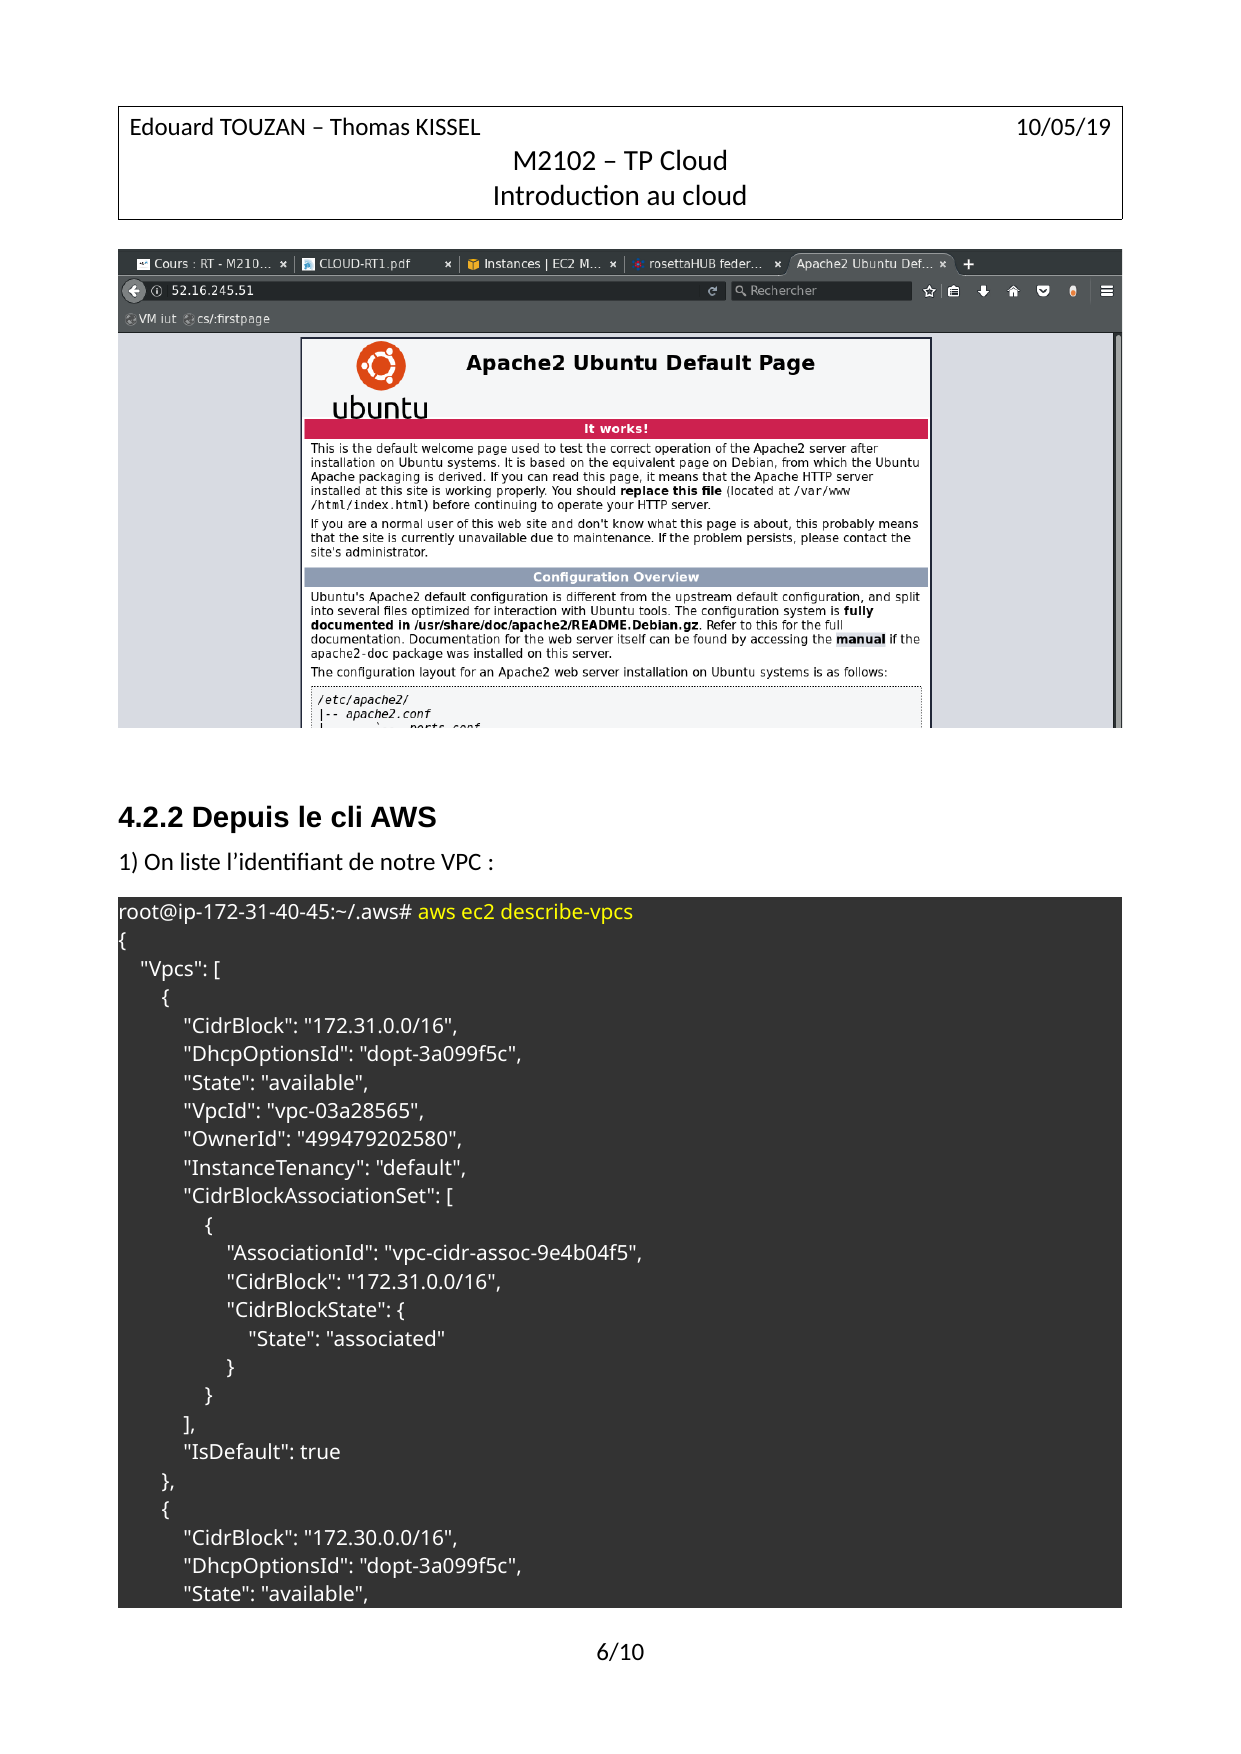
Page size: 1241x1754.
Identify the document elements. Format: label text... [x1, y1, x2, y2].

text "CidrBlock": "172.31.0.0/16", [501, 1267, 1122, 1295]
text ], [196, 1409, 1122, 1437]
text root@ip-172-31-40-45:~/.aws# aws ec2 describe-vpcs [633, 897, 1122, 926]
text { [126, 926, 1122, 954]
text "AssociationId": "vpc-cidr-assoc-9e4b04f5", [643, 1238, 1122, 1267]
text "CidrBlockState": { [405, 1295, 1122, 1324]
text { [213, 1210, 1122, 1238]
text 1) On liste l’identifiant de notre VPC : [118, 846, 1122, 876]
text } [213, 1381, 1122, 1409]
subtitle 4.2.2 Depuis le cli AWS [118, 800, 1122, 833]
text "OwnerId": "499479202580", [118, 1124, 1122, 1153]
text "VpcId": "vpc-03a28565", [424, 1096, 1122, 1124]
text "State": "associated" [445, 1324, 1122, 1352]
text "InstanceTenancy": "default", [467, 1153, 1122, 1181]
text "Vpcs": [ [220, 954, 1122, 982]
text "State": "available", [369, 1068, 1122, 1096]
text }, [175, 1466, 1122, 1494]
text "IsDefault": true [118, 1437, 1122, 1466]
text } [234, 1352, 1122, 1381]
text "DhcpOptionsId": "dopt-3a099f5c", [522, 1039, 1122, 1068]
text "State": "available", [118, 1579, 1122, 1608]
text "DhcpOptionsId": "dopt-3a099f5c", [522, 1551, 1122, 1579]
text { [169, 1494, 1122, 1523]
text { [118, 982, 1122, 1011]
text "CidrBlock": "172.31.0.0/16", [458, 1011, 1122, 1039]
text "CidrBlock": "172.30.0.0/16", [458, 1523, 1122, 1551]
picture [118, 249, 1123, 728]
text "CidrBlockAssociationSet": [ [453, 1181, 1122, 1210]
